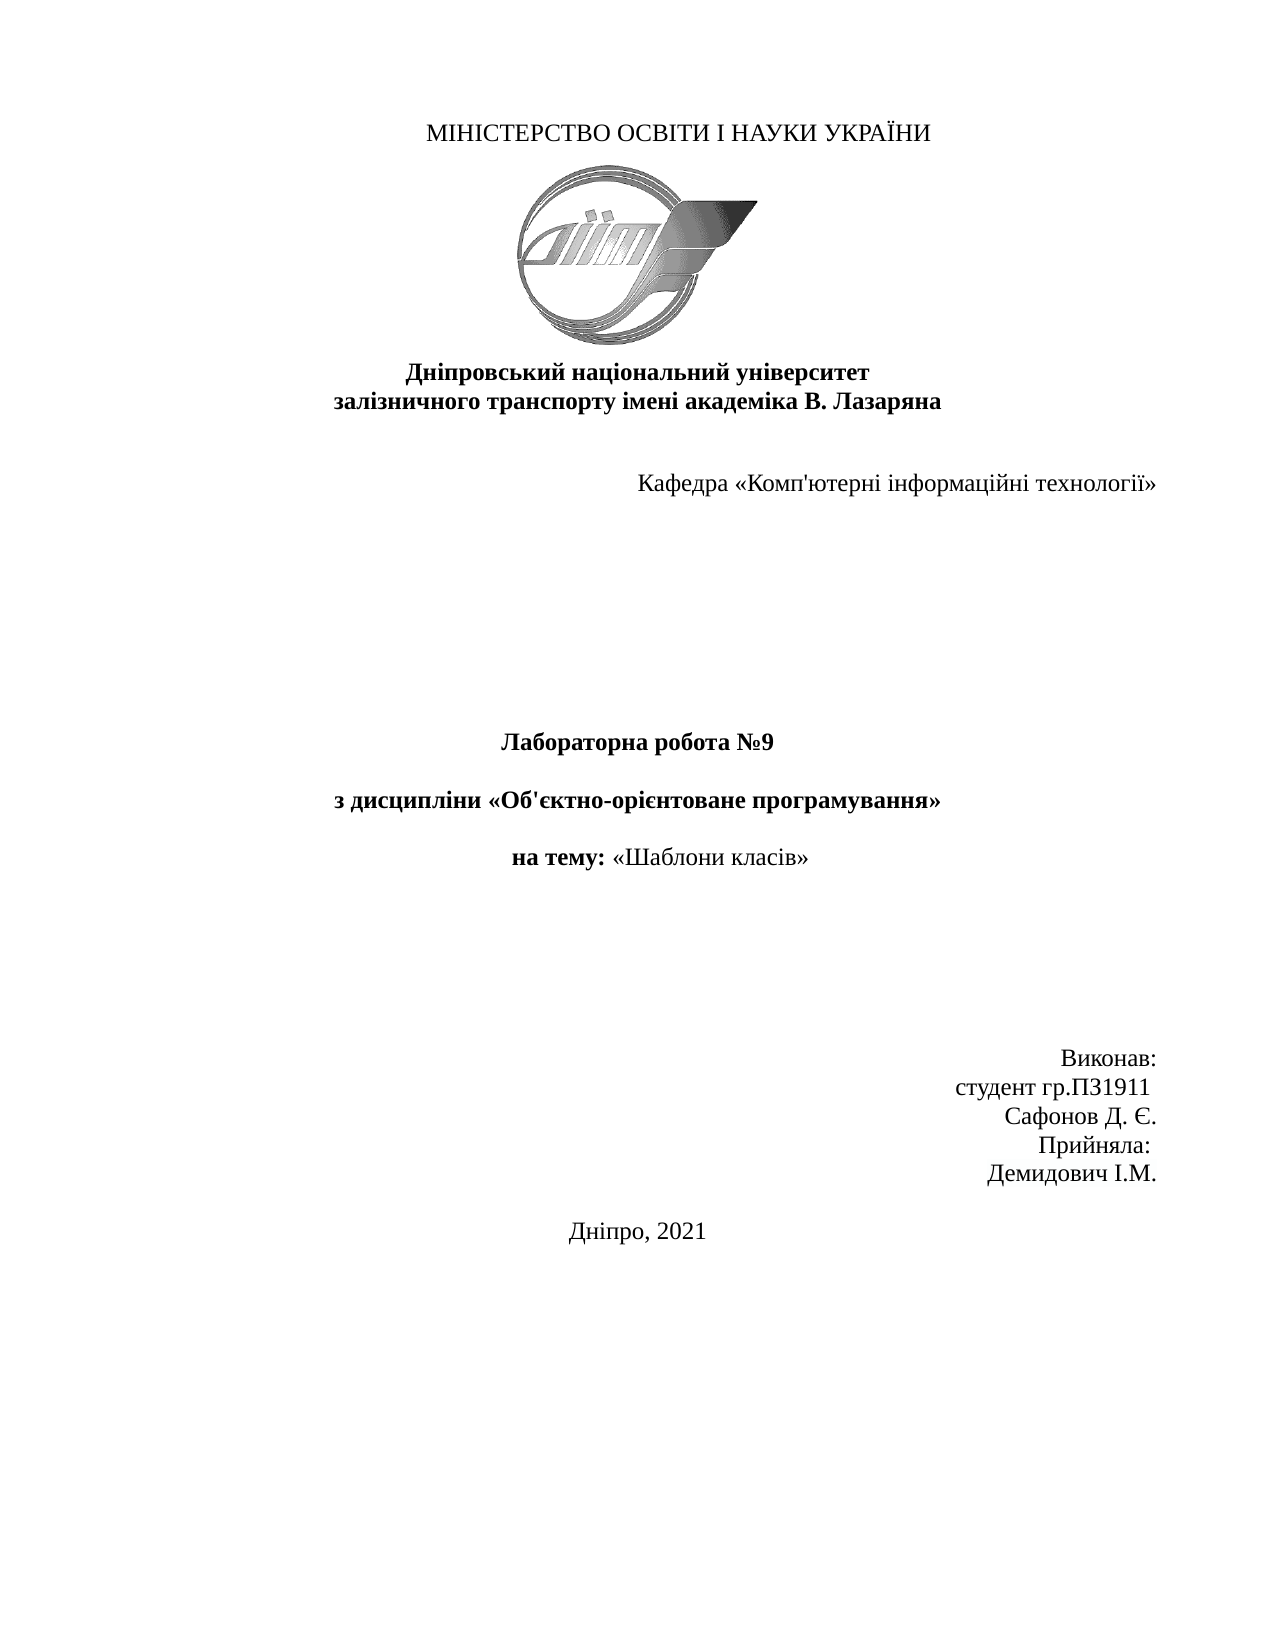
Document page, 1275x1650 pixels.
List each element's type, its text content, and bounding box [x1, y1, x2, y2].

text Кафедра «Комп'ютерні інформаційні технології» [118, 468, 1157, 497]
text Прийняла: [709, 1130, 1157, 1158]
text з дисципліни «Об'єктно-орієнтоване програмування» [118, 756, 1157, 813]
text на тему: «Шаблони класів» [118, 842, 1157, 871]
text Дніпровський національний університет залізничного транспорту імені академіка В. Лазаряна [118, 357, 1157, 415]
text Демидович І.М. [709, 1158, 1157, 1187]
text Сафонов Д. Є. [709, 1101, 1157, 1130]
text Виконав: [118, 1043, 1157, 1072]
text студент гр.ПЗ1911 [709, 1072, 1157, 1101]
text Лабораторна робота №9 [118, 727, 1157, 756]
text Дніпро, 2021 [118, 1216, 1157, 1245]
text МІНІСТЕРСТВО ОСВІТИ І НАУКИ УКРАЇНИ [155, 118, 1157, 147]
